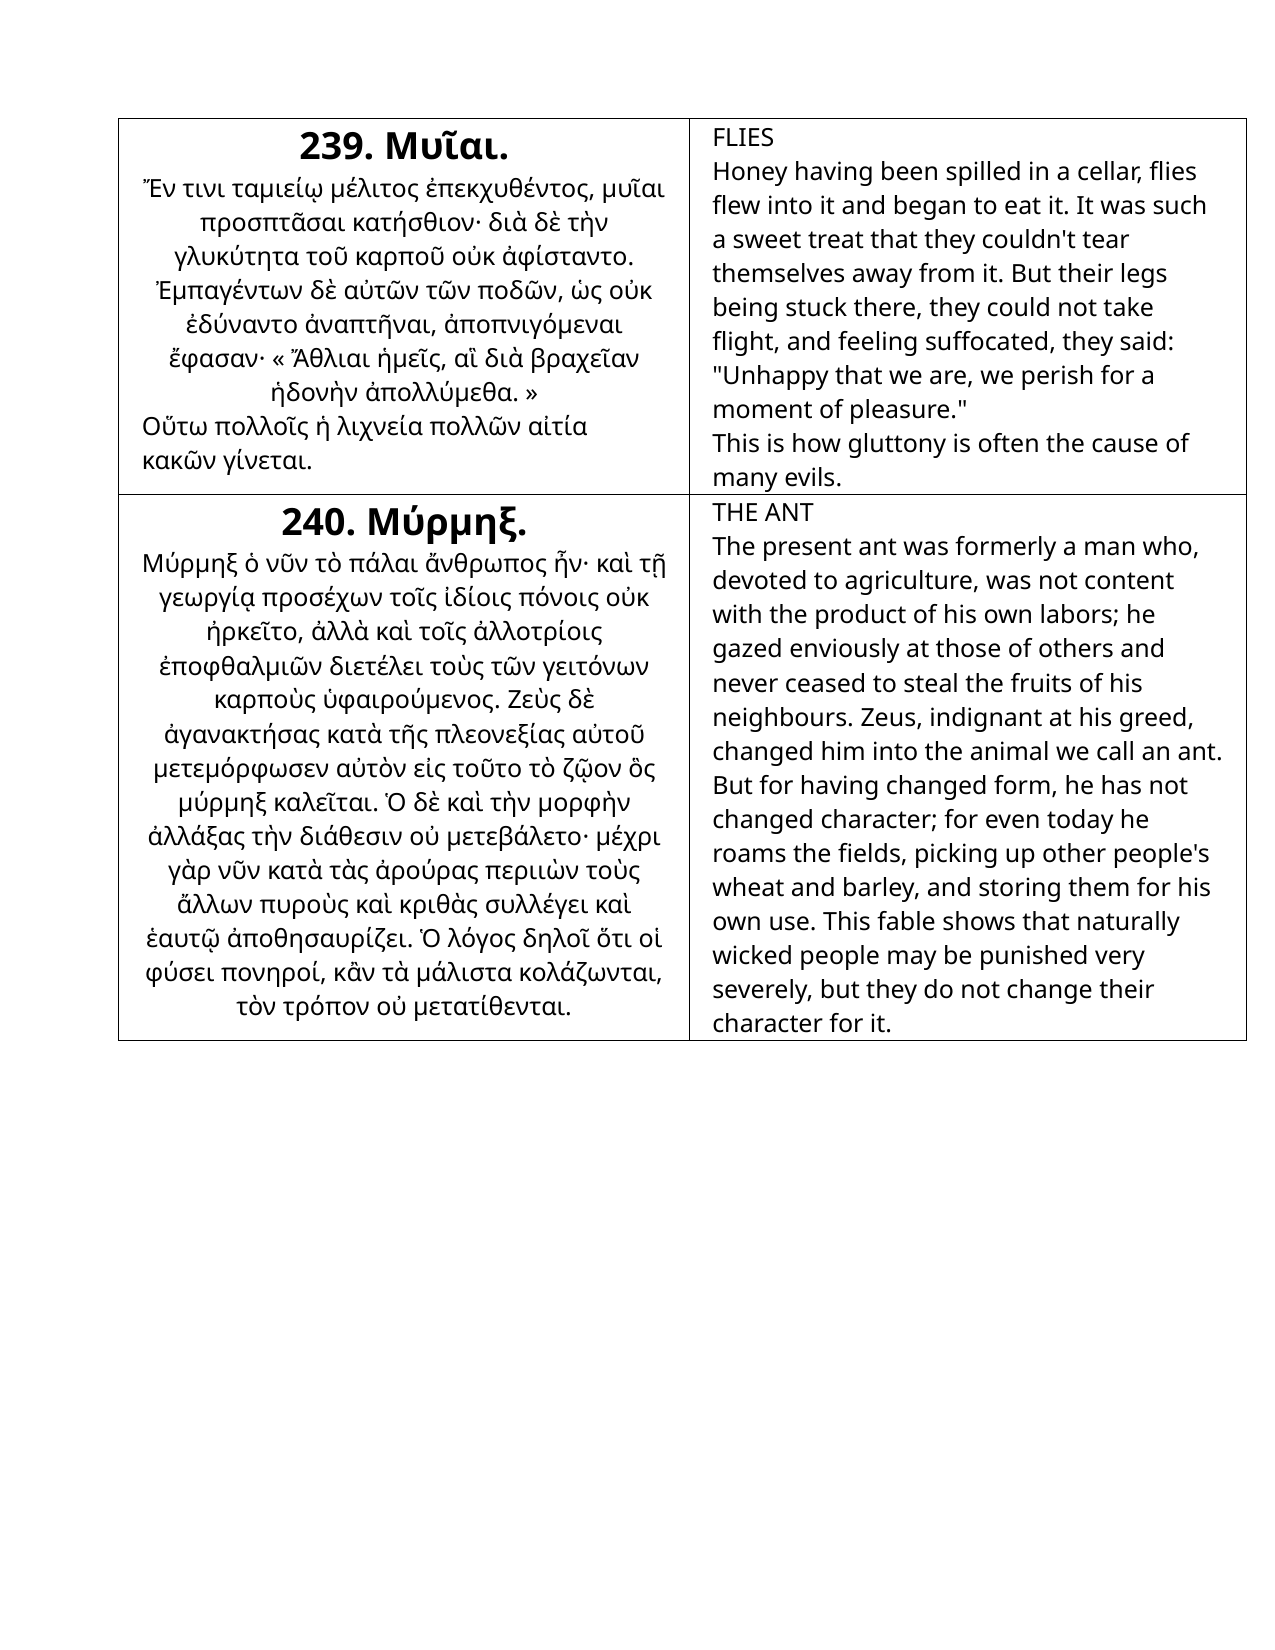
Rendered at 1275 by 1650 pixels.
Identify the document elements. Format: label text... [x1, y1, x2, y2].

table_cell THE ANT The present ant was formerly a man who, devoted to agriculture, was not content with the product of his own labors; he gazed enviously at those of others and never ceased to steal the fruits of his neighbours. Zeus, indignant at his greed, changed him into the animal we call an ant. But for having changed form, he has not changed character; for even today he roams the fields, picking up other people's wheat and barley, and storing them for his own use. This fable shows that naturally wicked people may be punished very severely, but they do not change their character for it. [690, 495, 1246, 1040]
table_cell 240. Μύρμηξ. Μύρμηξ ὁ νῦν τὸ πάλαι ἄνθρωπος ἦν· καὶ τῇ γεωργίᾳ προσέχων τοῖς ἰδίοις πόνοις οὐκ ἠρκεῖτο, ἀλλὰ καὶ τοῖς ἀλλοτρίοις ἐποφθαλμιῶν διετέλει τοὺς τῶν γειτόνων καρποὺς ὑφαιρούμενος. Ζεὺς δὲ ἀγανακτήσας κατὰ τῆς πλεονεξίας αὐτοῦ μετεμόρφωσεν αὐτὸν εἰς τοῦτο τὸ ζῷον ὃς μύρμηξ καλεῖται. Ὁ δὲ καὶ τὴν μορφὴν ἀλλάξας τὴν διάθεσιν οὐ μετεβάλετο· μέχρι γὰρ νῦν κατὰ τὰς ἀρούρας περιιὼν τοὺς ἄλλων πυροὺς καὶ κριθὰς συλλέγει καὶ ἑαυτῷ ἀποθησαυρίζει. Ὁ λόγος δηλοῖ ὅτι οἱ φύσει πονηροί, κἂν τὰ μάλιστα κολάζωνται, τὸν τρόπον οὐ μετατίθενται. [119, 495, 689, 1040]
table_cell 239. Μυῖαι. Ἔν τινι ταμιείῳ μέλιτος ἐπεκχυθέντος, μυῖαι προσπτᾶσαι κατήσθιον· διὰ δὲ τὴν γλυκύτητα τοῦ καρποῦ οὐκ ἀφίσταντο. Ἐμπαγέντων δὲ αὐτῶν τῶν ποδῶν, ὡς οὐκ ἐδύναντο ἀναπτῆναι, ἀποπνιγόμεναι ἔφασαν· « Ἄθλιαι ἡμεῖς, αἳ διὰ βραχεῖαν ἡδονὴν ἀπολλύμεθα. » Οὕτω πολλοῖς ἡ λιχνεία πολλῶν αἰτία κακῶν γίνεται. [119, 119, 689, 494]
table_cell FLIES Honey having been spilled in a cellar, flies flew into it and began to eat it. It was such a sweet treat that they couldn't tear themselves away from it. But their legs being stuck there, they could not take flight, and feeling suffocated, they said: "Unhappy that we are, we perish for a moment of pleasure." This is how gluttony is often the cause of many evils. [690, 119, 1246, 494]
